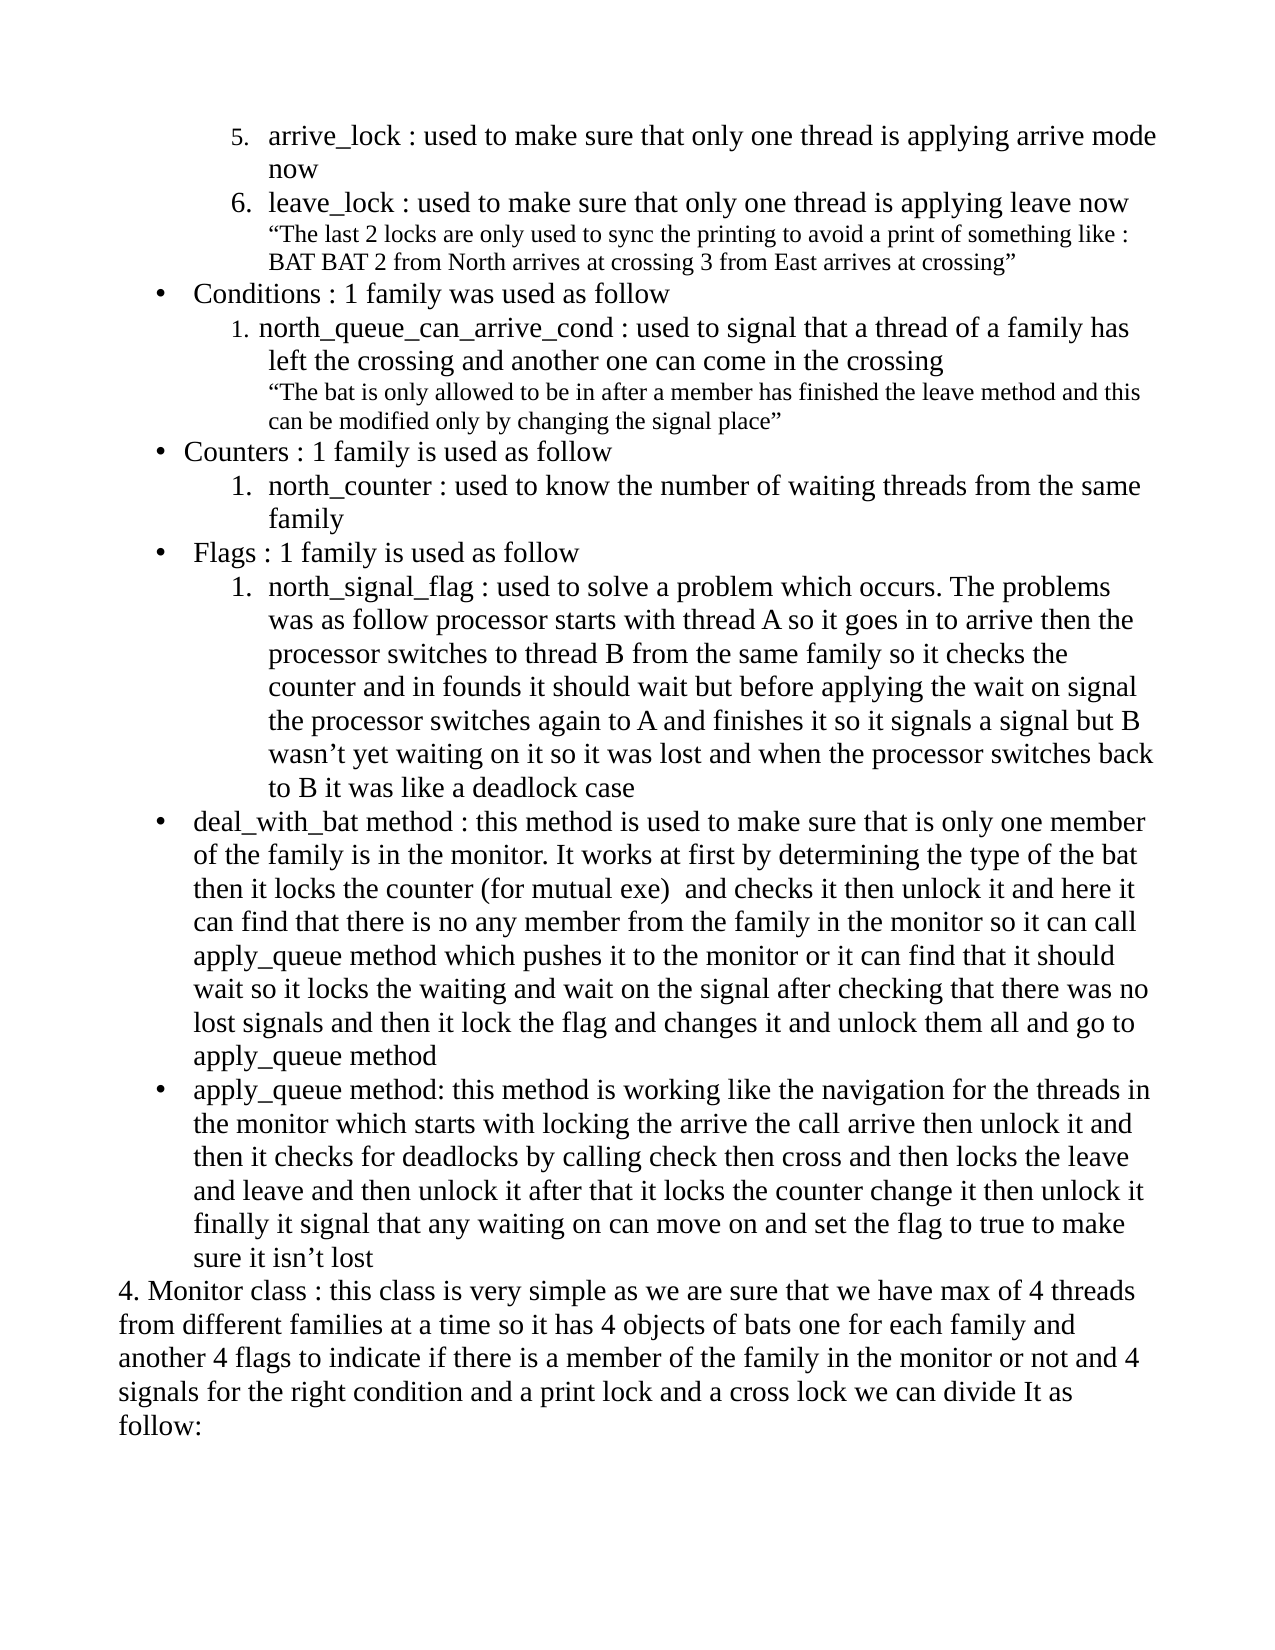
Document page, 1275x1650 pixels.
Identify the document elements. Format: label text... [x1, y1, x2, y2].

list “The bat is only allowed to be in after a member has finished the leave method and this can be modified only by changing the signal place” [231, 377, 1157, 434]
list north_counter : used to know the number of waiting threads from the same family [231, 468, 1157, 535]
list Conditions : 1 family was used as follow [156, 276, 1157, 310]
list Counters : 1 family is used as follow [156, 434, 1157, 468]
list deal_with_bat method : this method is used to make sure that is only one member of the family is in the monitor. It works at first by determining the type of the bat then it locks the counter (for mutual exe) and checks it then unlock it and here it can find that there is no any member from the family in the monitor so it can call apply_queue method which pushes it to the monitor or it can find that it should wait so it locks the waiting and wait on the signal after checking that there was no lost signals and then it lock the flag and changes it and unlock them all and go to apply_queue method [156, 804, 1157, 1072]
list Flags : 1 family is used as follow [156, 535, 1157, 569]
list north_signal_flag : used to solve a problem which occurs. The problems was as follow processor starts with thread A so it goes in to arrive then the processor switches to thread B from the same family so it checks the counter and in founds it should wait but before applying the wait on signal the processor switches again to A and finishes it so it signals a signal but B wasn’t yet waiting on it so it was lost and when the processor switches back to B it was like a deadlock case [231, 569, 1157, 804]
text 4. Monitor class : this class is very simple as we are sure that we have max of 4 threads from different families at a time so it has 4 objects of bats one for each family and another 4 flags to indicate if there is a member of the family in the monitor or not and 4 signals for the right condition and a print lock and a cross lock we can divide It as follow: [118, 1273, 1157, 1441]
list “The last 2 locks are only used to sync the printing to avoid a print of something like : BAT BAT 2 from North arrives at crossing 3 from East arrives at crossing” [231, 219, 1157, 276]
list apply_queue method: this method is working like the navigation for the threads in the monitor which starts with locking the arrive the call arrive then unlock it and then it checks for deadlocks by calling check then cross and then locks the leave and leave and then unlock it after that it locks the counter change it then unlock it finally it signal that any waiting on can move on and set the flag to true to make sure it isn’t lost [156, 1072, 1157, 1273]
list arrive_lock : used to make sure that only one thread is applying arrive mode now [231, 118, 1157, 185]
list north_queue_can_arrive_cond : used to signal that a thread of a family has left the crossing and another one can come in the crossing [231, 310, 1157, 377]
list leave_lock : used to make sure that only one thread is applying leave now [231, 185, 1157, 219]
